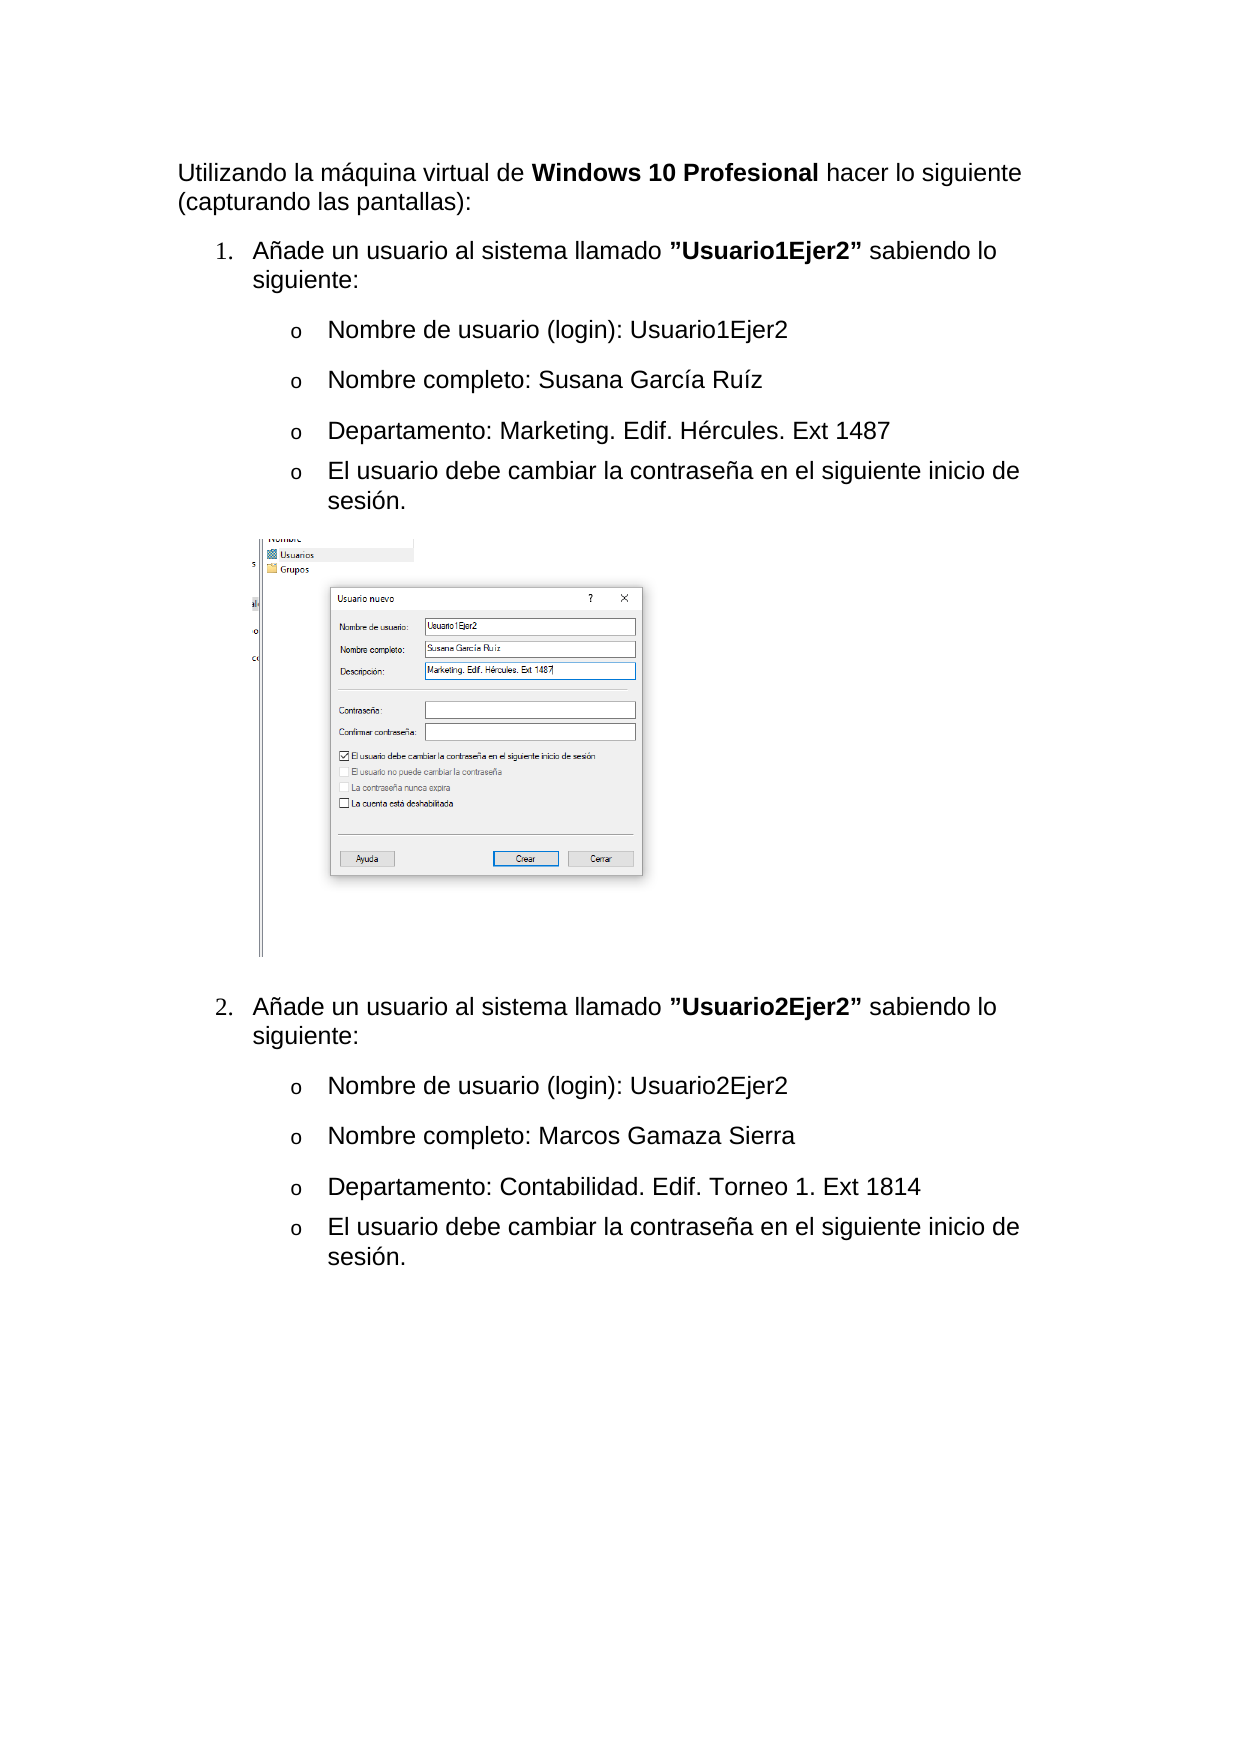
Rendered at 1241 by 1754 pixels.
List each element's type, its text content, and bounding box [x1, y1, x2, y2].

list Nombre de usuario (login): Usuario1Ejer2 [290, 315, 1063, 344]
list Nombre de usuario (login): Usuario2Ejer2 [290, 1071, 1063, 1100]
text Utilizando la máquina virtual de Windows 10 Profesional hacer lo siguiente (capturando las pantallas): [177, 158, 1063, 216]
list Departamento: Contabilidad. Edif. Torneo 1. Ext 1814 [290, 1172, 1063, 1201]
list Nombre completo: Susana García Ruíz [290, 365, 1063, 395]
list Añade un usuario al sistema llamado ”Usuario2Ejer2” sabiendo lo siguiente: [215, 992, 1063, 1050]
list Nombre completo: Marcos Gamaza Sierra [290, 1121, 1063, 1151]
list El usuario debe cambiar la contraseña en el siguiente inicio de sesión. [290, 1212, 1063, 1270]
list El usuario debe cambiar la contraseña en el siguiente inicio de sesión. [290, 456, 1063, 514]
list Departamento: Marketing. Edif. Hércules. Ext 1487 [290, 416, 1063, 446]
list Añade un usuario al sistema llamado ”Usuario1Ejer2” sabiendo lo siguiente: [215, 236, 1063, 294]
